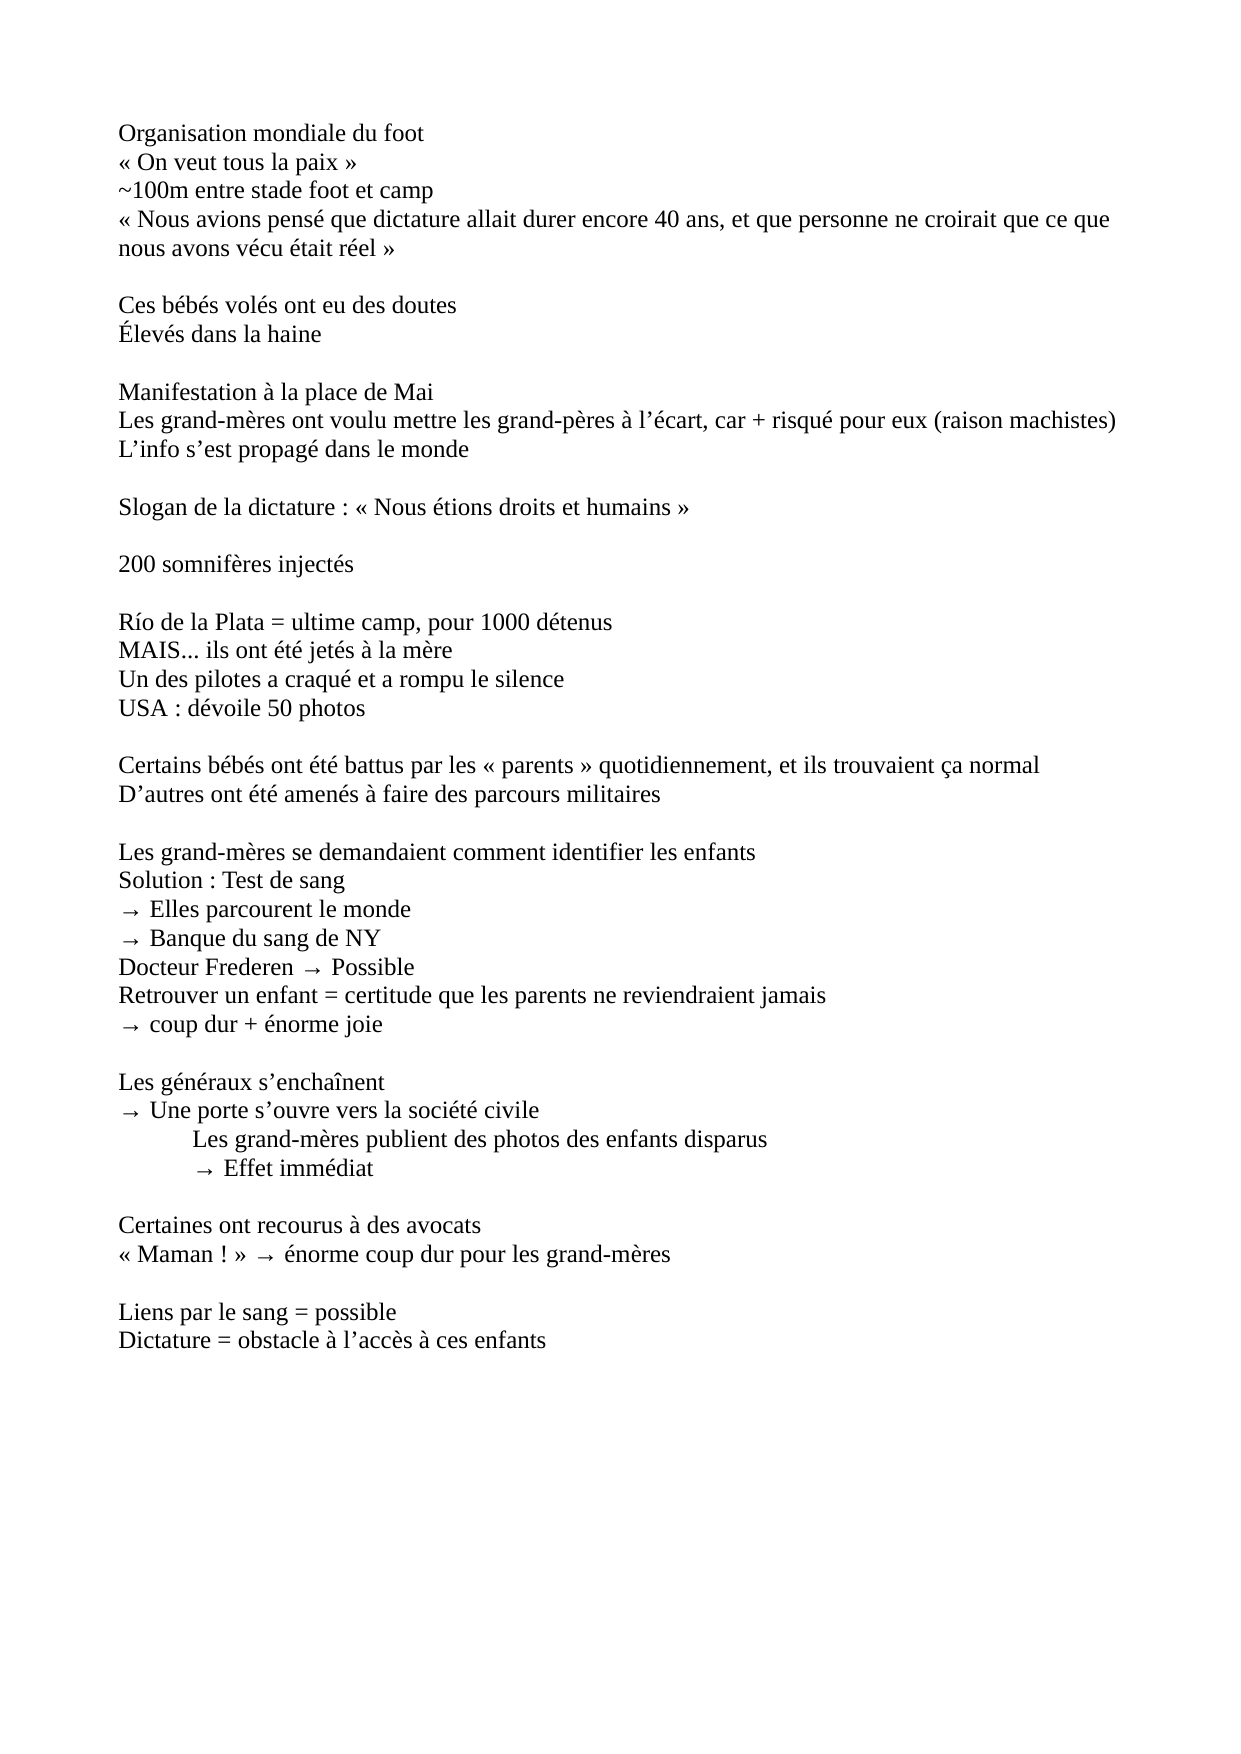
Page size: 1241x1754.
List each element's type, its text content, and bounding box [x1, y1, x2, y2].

text Manifestation à la place de Mai [118, 377, 1122, 406]
text L’info s’est propagé dans le monde [118, 434, 1122, 463]
text « Maman ! » → énorme coup dur pour les grand-mères [118, 1239, 1122, 1268]
text Liens par le sang = possible [118, 1297, 1122, 1326]
text Les grand-mères ont voulu mettre les grand-pères à l’écart, car + risqué pour eux (raison machistes) [118, 406, 1122, 434]
text → Elles parcourent le monde [118, 894, 1122, 923]
text → coup dur + énorme joie [118, 1009, 1122, 1038]
text Les grand-mères publient des photos des enfants disparus [118, 1124, 1122, 1153]
text Retrouver un enfant = certitude que les parents ne reviendraient jamais [118, 981, 1122, 1009]
text MAIS... ils ont été jetés à la mère [118, 636, 1122, 664]
text Ces bébés volés ont eu des doutes [118, 291, 1122, 319]
text USA : dévoile 50 photos [118, 693, 1122, 722]
text ~100m entre stade foot et camp [118, 176, 1122, 204]
text « Nous avions pensé que dictature allait durer encore 40 ans, et que personne ne croirait que ce que nous avons vécu était réel » [118, 204, 1122, 262]
text Solution : Test de sang [118, 866, 1122, 894]
text Un des pilotes a craqué et a rompu le silence [118, 664, 1122, 693]
text → Effet immédiat [118, 1153, 1122, 1182]
text Río de la Plata = ultime camp, pour 1000 détenus [118, 607, 1122, 636]
text Les généraux s’enchaînent [118, 1067, 1122, 1096]
text Certaines ont recourus à des avocats [118, 1211, 1122, 1239]
text → Une porte s’ouvre vers la société civile [118, 1096, 1122, 1124]
text Docteur Frederen → Possible [118, 952, 1122, 981]
text Certains bébés ont été battus par les « parents » quotidiennement, et ils trouvaient ça normal [118, 751, 1122, 779]
text → Banque du sang de NY [118, 923, 1122, 952]
text Organisation mondiale du foot [118, 118, 1122, 147]
text Élevés dans la haine [118, 319, 1122, 348]
text D’autres ont été amenés à faire des parcours militaires [118, 779, 1122, 808]
text Les grand-mères se demandaient comment identifier les enfants [118, 837, 1122, 866]
text Slogan de la dictature : « Nous étions droits et humains » [118, 492, 1122, 521]
text « On veut tous la paix » [118, 147, 1122, 176]
text 200 somnifères injectés [118, 549, 1122, 578]
text Dictature = obstacle à l’accès à ces enfants [118, 1326, 1122, 1354]
